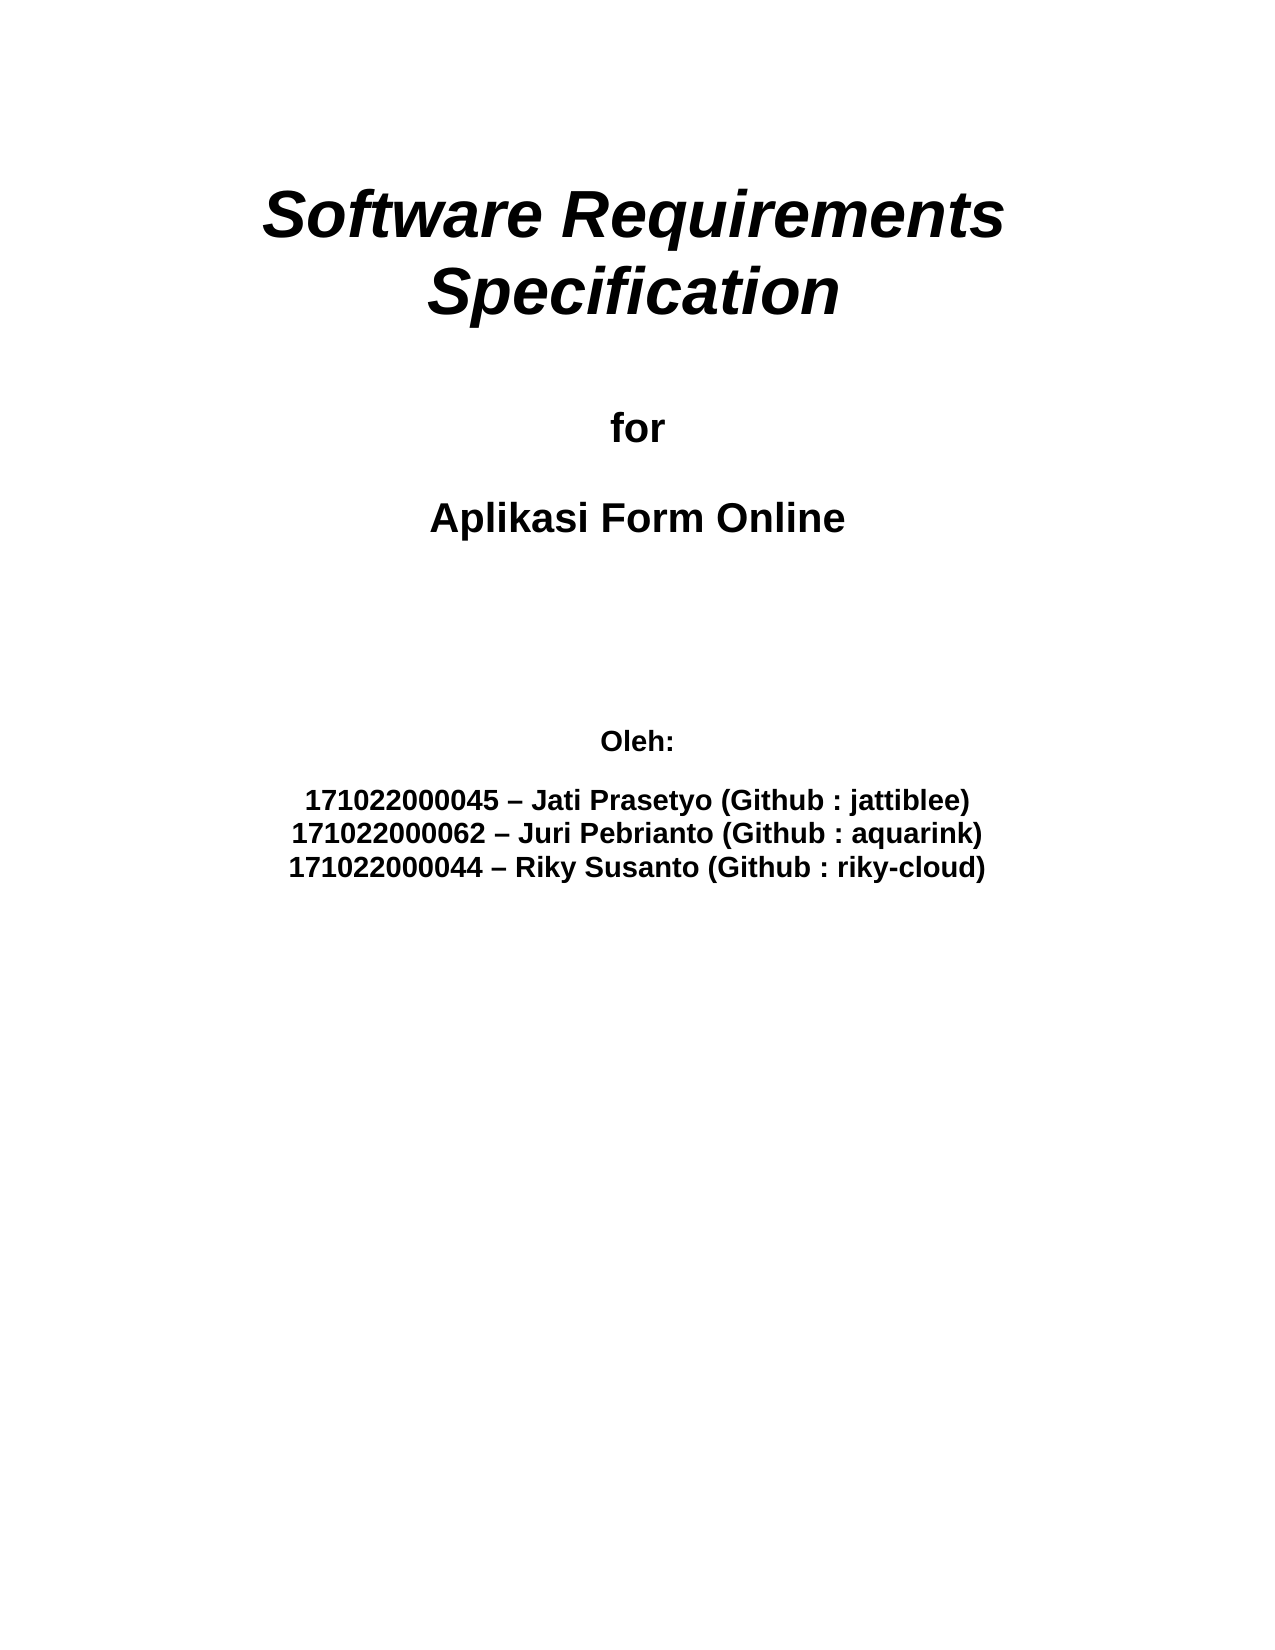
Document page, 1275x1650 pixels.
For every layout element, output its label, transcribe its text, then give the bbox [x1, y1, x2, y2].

text 171022000044 – Riky Susanto (Github : riky-cloud) [150, 850, 1125, 883]
text 171022000045 – Jati Prasetyo (Github : jattiblee) [150, 783, 1125, 816]
text Oleh: [150, 724, 1125, 758]
title for [150, 403, 1125, 451]
text Aplikasi Form Online [150, 493, 1125, 541]
text 171022000062 – Juri Pebrianto (Github : aquarink) [150, 816, 1125, 850]
title Software Requirements Specification [150, 175, 1125, 328]
